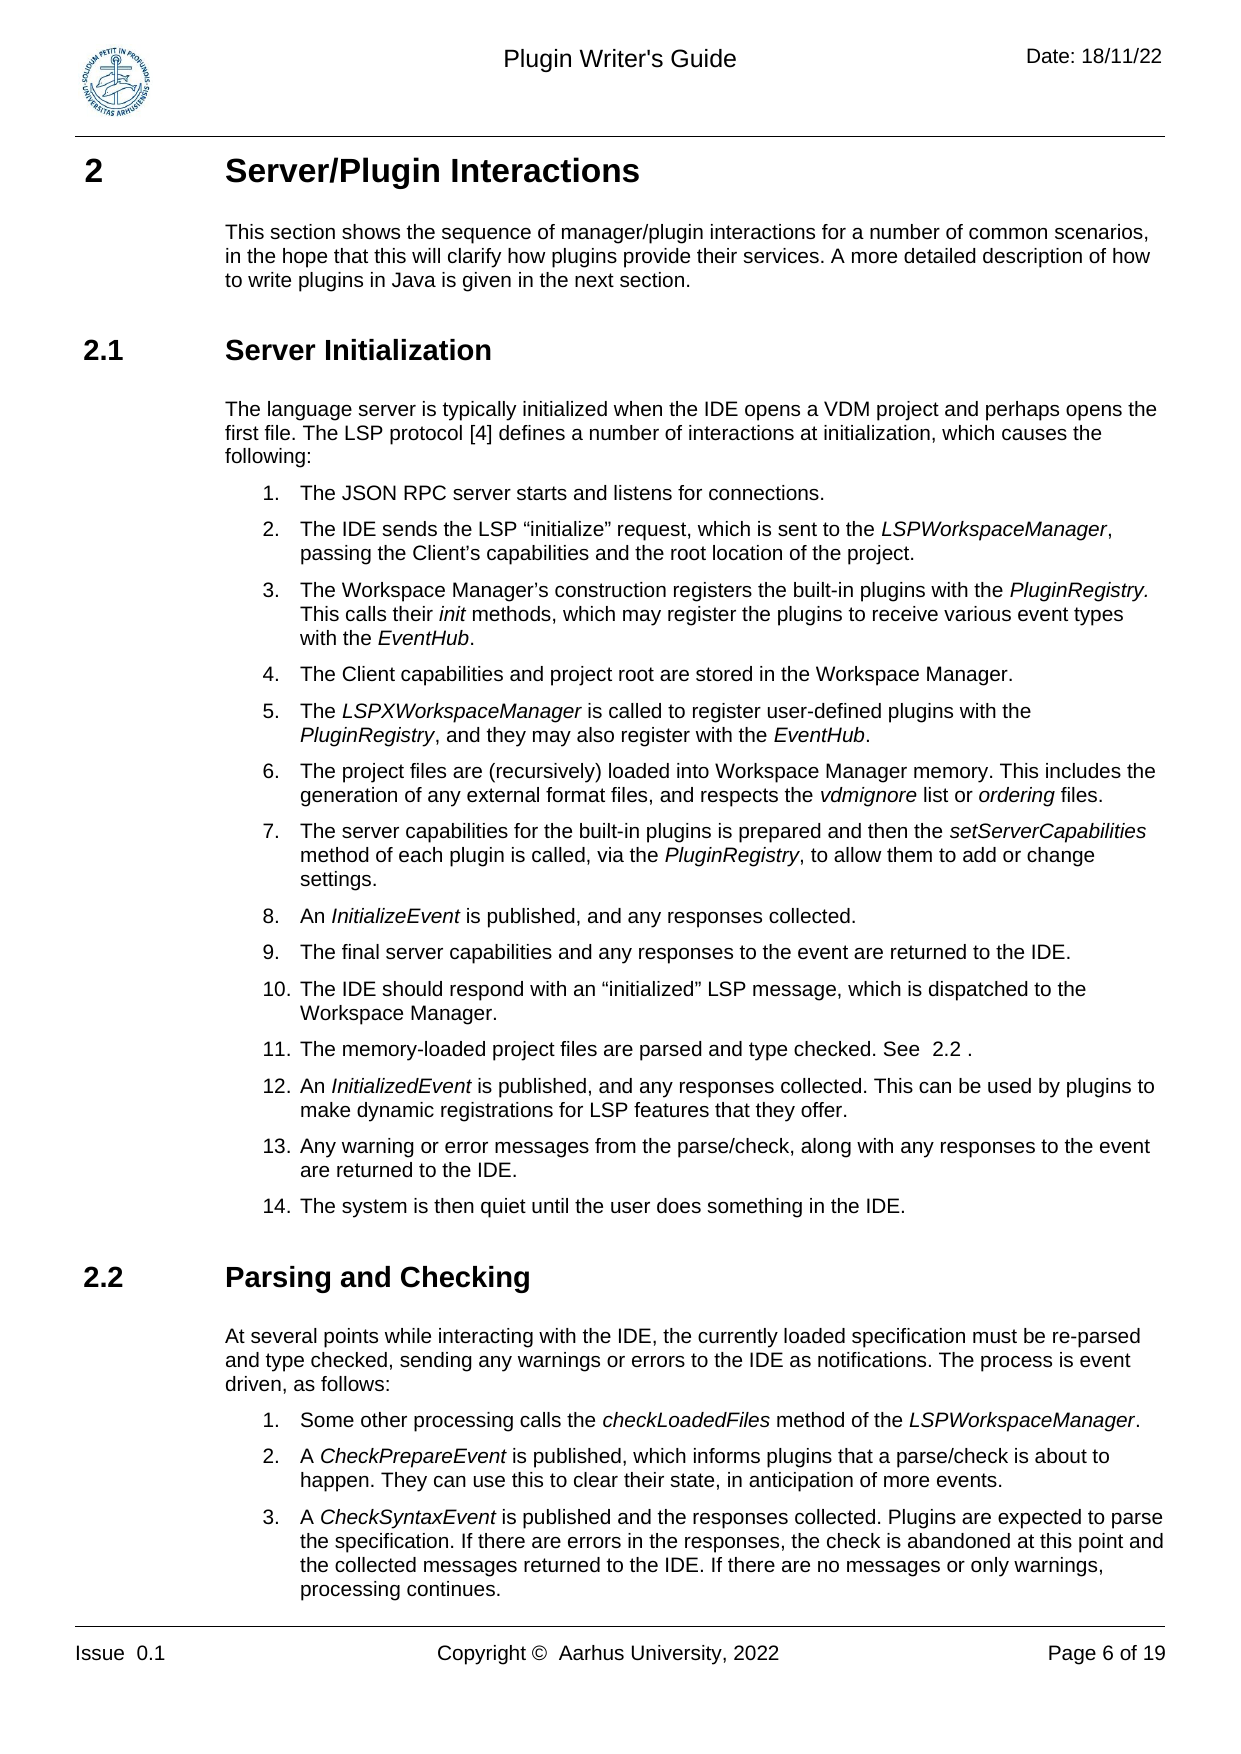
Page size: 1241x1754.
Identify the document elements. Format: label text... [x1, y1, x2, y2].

text At several points while interacting with the IDE, the currently loaded specification must be re-parsed and type checked, sending any warnings or errors to the IDE as notifications. The process is event driven, as follows: [225, 1324, 1165, 1396]
list The IDE should respond with an “initialized” LSP message, which is dispatched to the Workspace Manager. [262, 977, 1165, 1025]
list A CheckSyntaxEvent is published and the responses collected. Plugins are expected to parse the specification. If there are errors in the responses, the check is abandoned at this point and the collected messages returned to the IDE. If there are no messages or only warnings, processing continues. [262, 1505, 1165, 1601]
text This section shows the sequence of manager/plugin interactions for a number of common scenarios, in the hope that this will clarify how plugins provide their services. A more detailed description of how to write plugins in Java is given in the next section. [225, 220, 1165, 292]
list An InitializeEvent is published, and any responses collected. [262, 904, 1165, 928]
list The project files are (recursively) loaded into Workspace Manager memory. This includes the generation of any external format files, and respects the vdmignore list or ordering files. [262, 759, 1165, 807]
list The Client capabilities and project root are stored in the Workspace Manager. [262, 662, 1165, 686]
subtitle Server Initialization [75, 334, 1165, 367]
list The memory-loaded project files are parsed and type checked. See 2.2 . [262, 1037, 1165, 1061]
list The IDE sends the LSP “initialize” request, which is sent to the LSPWorkspaceManager, passing the Client’s capabilities and the root location of the project. [262, 518, 1165, 566]
list Any warning or error messages from the parse/check, along with any responses to the event are returned to the IDE. [262, 1134, 1165, 1182]
list The final server capabilities and any responses to the event are returned to the IDE. [262, 941, 1165, 964]
list The server capabilities for the built-in plugins is prepared and then the setServerCapabilities method of each plugin is called, via the PluginRegistry, to allow them to add or change settings. [262, 820, 1165, 892]
list The LSPXWorkspaceManager is called to register user-defined plugins with the PluginRegistry, and they may also register with the EventHub. [262, 699, 1165, 747]
text The language server is typically initialized when the IDE opens a VDM project and perhaps opens the first file. The LSP protocol [4] defines a number of interactions at initialization, which causes the following: [225, 397, 1165, 469]
picture [78, 44, 153, 120]
list Some other processing calls the checkLoadedFiles method of the LSPWorkspaceManager. [262, 1408, 1165, 1432]
list The JSON RPC server starts and listens for connections. [262, 481, 1165, 505]
list An InitializedEvent is published, and any responses collected. This can be used by plugins to make dynamic registrations for LSP features that they offer. [262, 1074, 1165, 1122]
subtitle Server/Plugin Interactions [75, 152, 1165, 190]
subtitle Parsing and Checking [75, 1261, 1165, 1294]
list The Workspace Manager’s construction registers the built-in plugins with the PluginRegistry. This calls their init methods, which may register the plugins to receive various event types with the EventHub. [262, 578, 1165, 650]
list A CheckPrepareEvent is published, which informs plugins that a parse/check is about to happen. They can use this to clear their state, in anticipation of more events. [262, 1445, 1165, 1493]
list The system is then quiet until the user does something in the IDE. [262, 1195, 1165, 1219]
